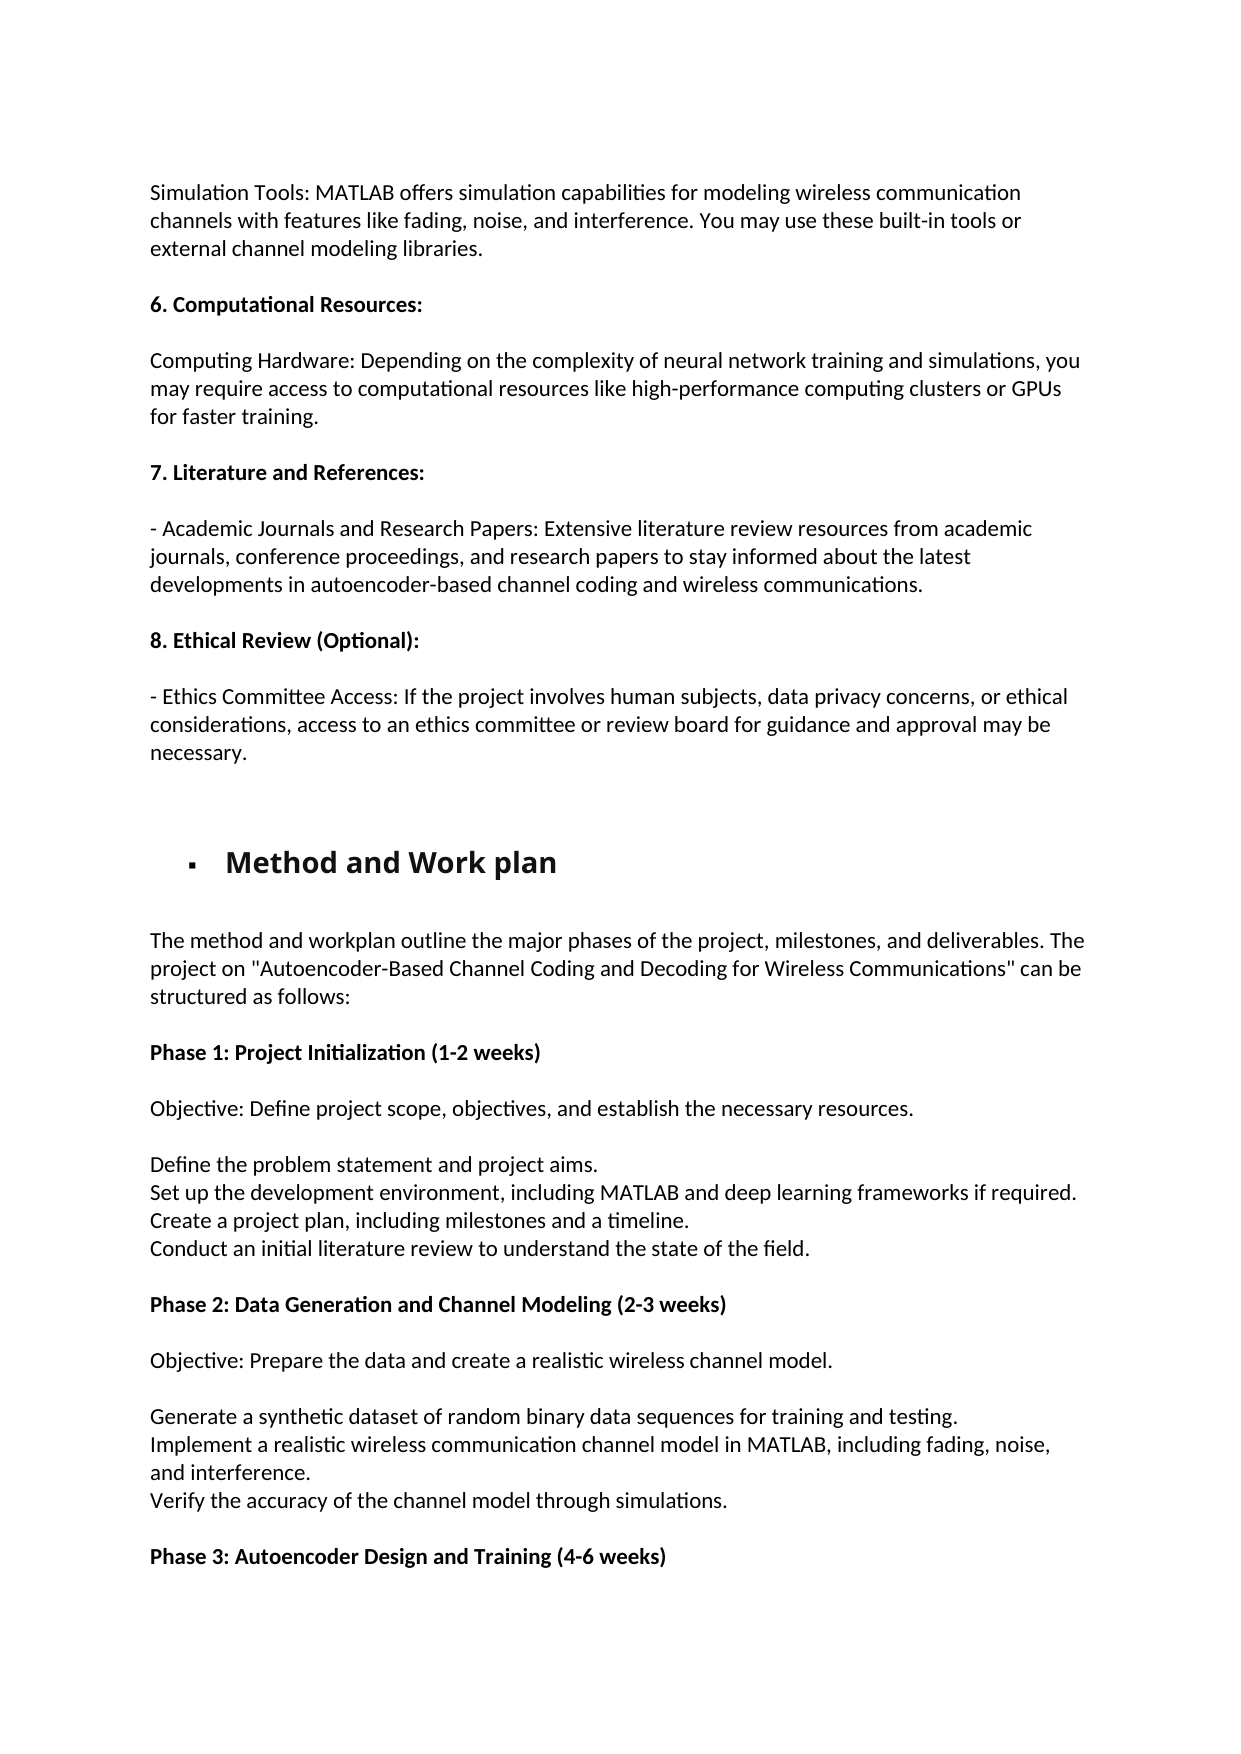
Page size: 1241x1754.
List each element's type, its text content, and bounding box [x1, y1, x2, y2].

text Conduct an initial literature review to understand the state of the field. [150, 1234, 1090, 1262]
text Generate a synthetic dataset of random binary data sequences for training and testing. [150, 1402, 1090, 1430]
text Implement a realistic wireless communication channel model in MATLAB, including fading, noise, and interference. [150, 1430, 1090, 1486]
list Method and Work plan [187, 838, 1090, 882]
text - Ethics Committee Access: If the project involves human subjects, data privacy concerns, or ethical considerations, access to an ethics committee or review board for guidance and approval may be necessary. [150, 682, 1090, 766]
text Create a project plan, including milestones and a timeline. [150, 1206, 1090, 1234]
text 7. Literature and References: [150, 458, 1090, 486]
text Phase 2: Data Generation and Channel Modeling (2-3 weeks) [150, 1290, 1090, 1318]
text Simulation Tools: MATLAB offers simulation capabilities for modeling wireless communication channels with features like fading, noise, and interference. You may use these built-in tools or external channel modeling libraries. [150, 178, 1090, 262]
text The method and workplan outline the major phases of the project, milestones, and deliverables. The project on "Autoencoder-Based Channel Coding and Decoding for Wireless Communications" can be structured as follows: [150, 926, 1090, 1010]
text Phase 1: Project Initialization (1-2 weeks) [150, 1038, 1090, 1066]
text 6. Computational Resources: [150, 290, 1090, 318]
text 8. Ethical Review (Optional): [150, 626, 1090, 654]
text Phase 3: Autoencoder Design and Training (4-6 weeks) [150, 1542, 1090, 1570]
text Set up the development environment, including MATLAB and deep learning frameworks if required. [150, 1178, 1090, 1206]
text Computing Hardware: Depending on the complexity of neural network training and simulations, you may require access to computational resources like high-performance computing clusters or GPUs for faster training. [150, 346, 1090, 430]
text Objective: Define project scope, objectives, and establish the necessary resources. [150, 1094, 1090, 1122]
text Objective: Prepare the data and create a realistic wireless channel model. [150, 1346, 1090, 1374]
text Verify the accuracy of the channel model through simulations. [150, 1486, 1090, 1514]
text - Academic Journals and Research Papers: Extensive literature review resources from academic journals, conference proceedings, and research papers to stay informed about the latest developments in autoencoder-based channel coding and wireless communications. [150, 514, 1090, 598]
text Define the problem statement and project aims. [150, 1150, 1090, 1178]
